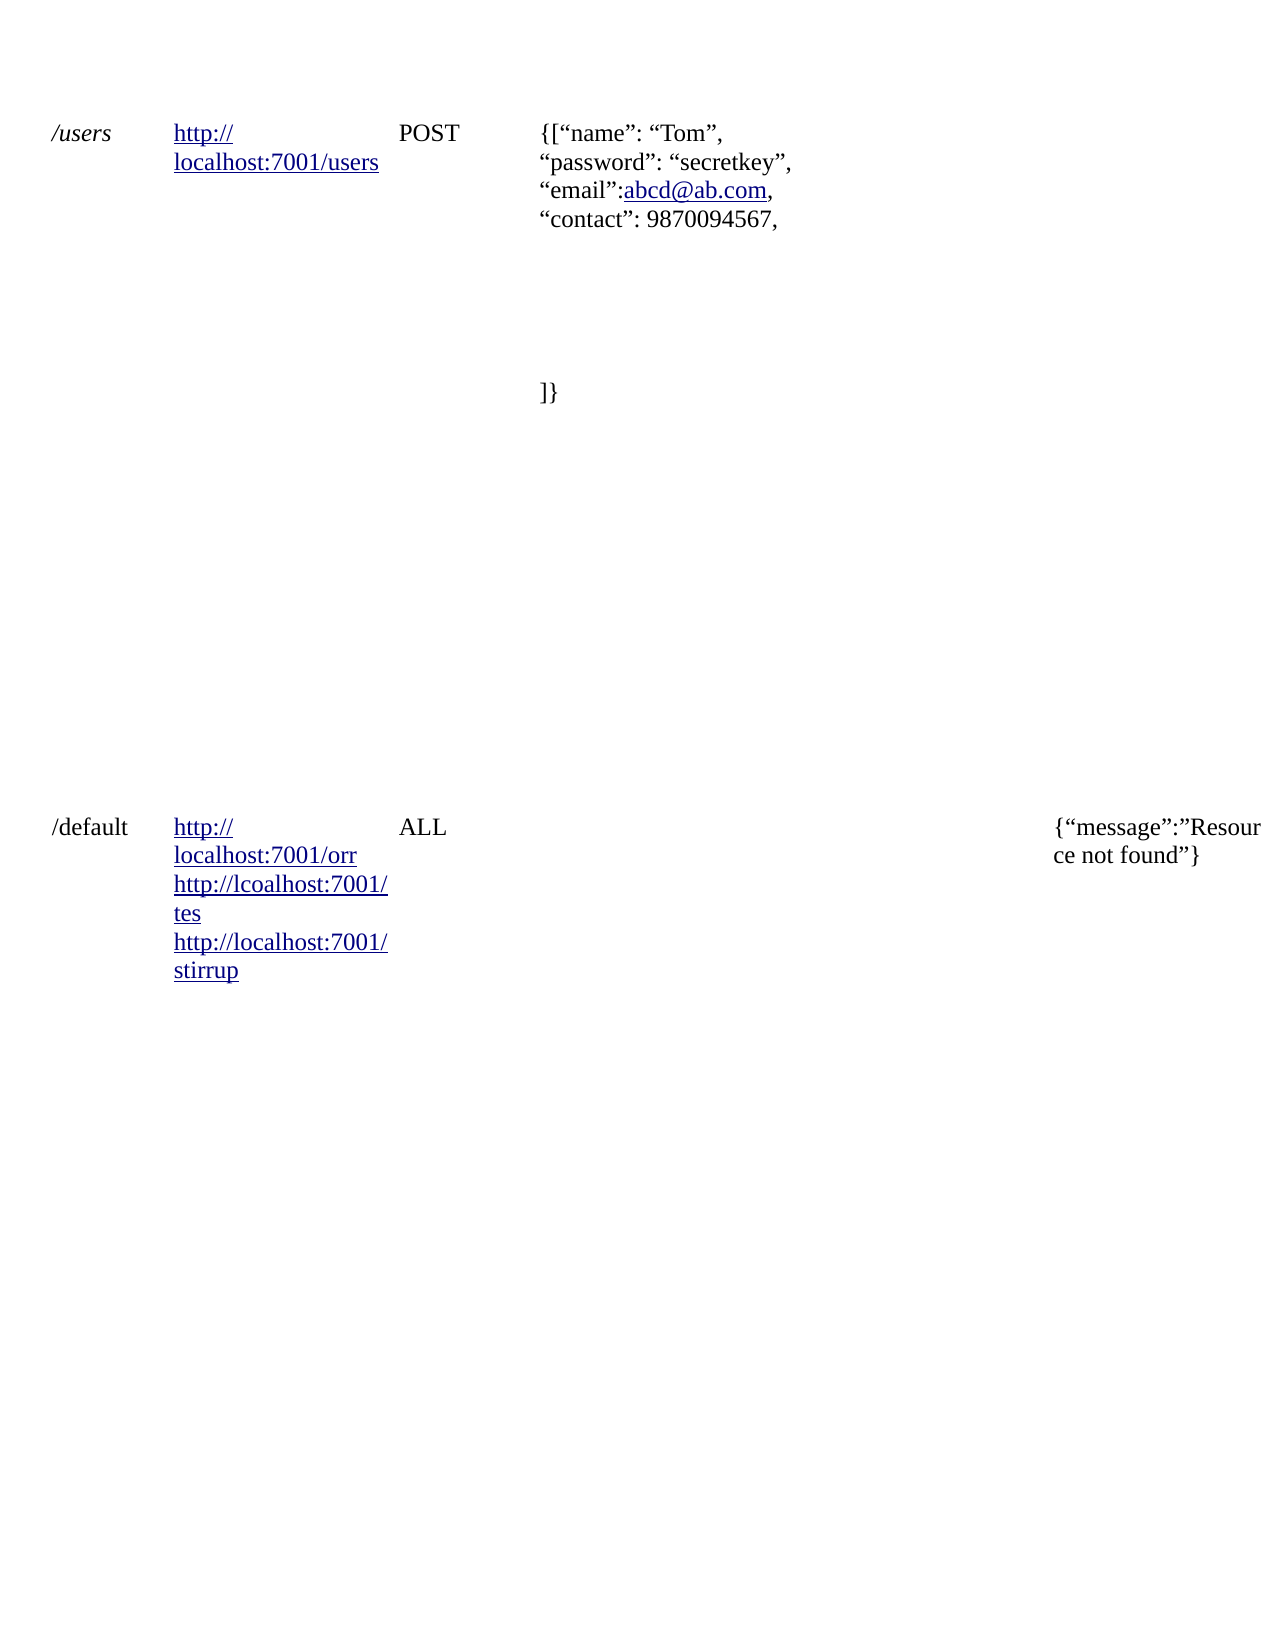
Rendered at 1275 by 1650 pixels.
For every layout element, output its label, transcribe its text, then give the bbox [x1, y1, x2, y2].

table_cell http://localhost:7001/orr http://lcoalhost:7001/tes http://localhost:7001/stirrup [174, 812, 398, 1042]
table_cell [539, 512, 816, 662]
table_cell [1053, 406, 1261, 459]
table_cell [399, 459, 539, 512]
table_cell [399, 512, 539, 662]
table_cell [1053, 459, 1261, 512]
table_cell [816, 459, 1053, 512]
table_cell [174, 662, 398, 812]
table_cell [174, 406, 398, 459]
table_cell [1053, 512, 1261, 662]
table_cell /users [52, 118, 173, 406]
table_cell ALL [399, 812, 539, 1042]
table_cell {“message”:”Resource not found”} [1053, 812, 1261, 1042]
table_cell [816, 118, 1053, 406]
table_cell [174, 459, 398, 512]
table_cell [1053, 118, 1261, 406]
table_cell [52, 662, 173, 812]
table_cell [816, 406, 1053, 459]
table_cell [539, 406, 816, 459]
table_cell http://localhost:7001/users [174, 118, 398, 406]
table_cell [816, 512, 1053, 662]
table_cell [539, 459, 816, 512]
table_cell [816, 812, 1053, 1042]
table_cell {[“name”: “Tom”, “password”: “secretkey”, “email”:abcd@ab.com, “contact”: 9870094567, ]} [539, 118, 816, 406]
table_cell [1053, 662, 1261, 812]
table_cell [539, 662, 816, 812]
table_cell /default [52, 812, 173, 1042]
table_cell [52, 406, 173, 459]
table_cell [52, 512, 173, 662]
table_cell [399, 406, 539, 459]
table_cell [399, 662, 539, 812]
table_cell [816, 662, 1053, 812]
table_cell [52, 459, 173, 512]
table_cell [174, 512, 398, 662]
table_cell POST [399, 118, 539, 406]
table_cell [539, 812, 816, 1042]
